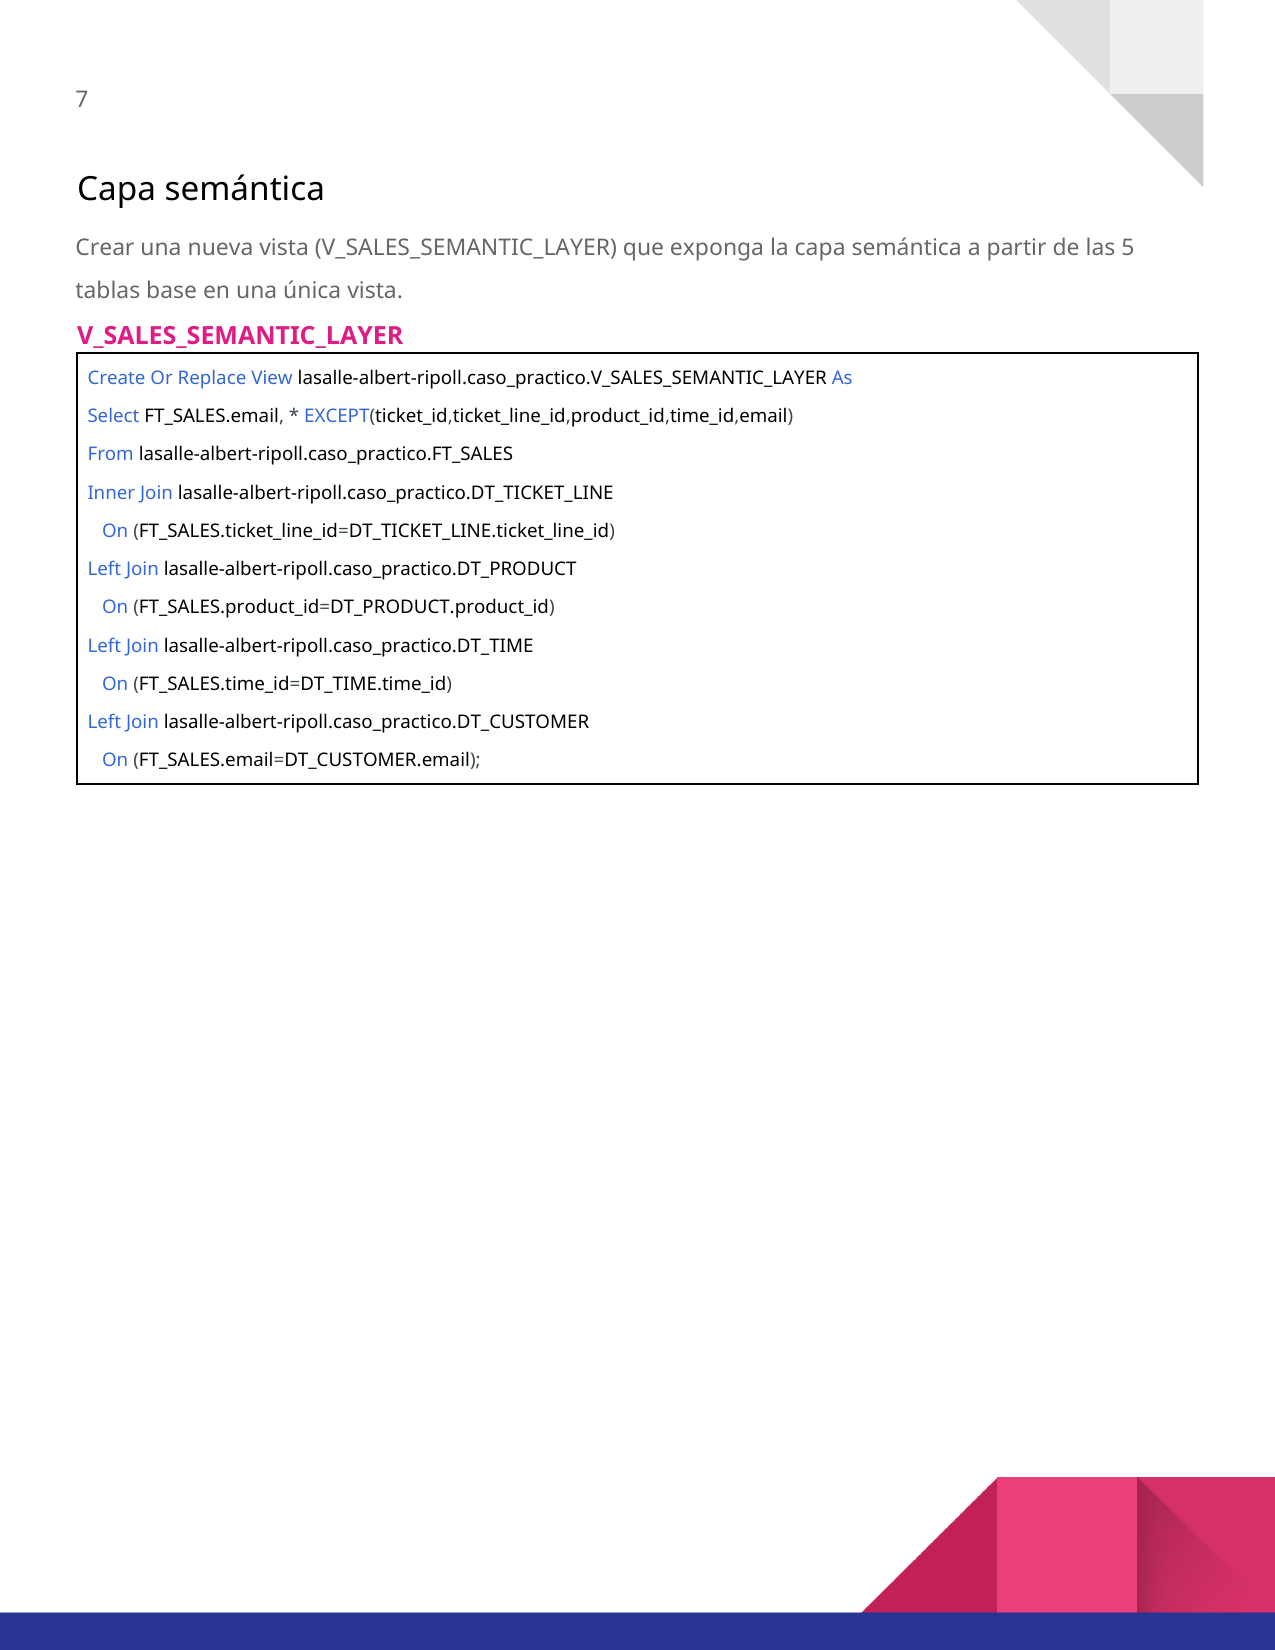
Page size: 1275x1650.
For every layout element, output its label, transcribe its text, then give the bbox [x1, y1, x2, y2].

picture [1015, 0, 1204, 188]
subtitle Capa semántica [77, 164, 1198, 210]
text Crear una nueva vista (V_SALES_SEMANTIC_LAYER) que exponga la capa semántica a partir de las 5 tablas base en una única vista. [75, 231, 1198, 306]
subtitle V_SALES_SEMANTIC_LAYER [77, 318, 1198, 352]
table_header Create Or Replace View lasalle-albert-ripoll.caso_practico.V_SALES_SEMANTIC_LAYER As Select FT_SALES.email, * EXCEPT(ticket_id,ticket_line_id,product_id,time_id,email) From lasalle-albert-ripoll.caso_practico.FT_SALES Inner Join lasalle-albert-ripoll.caso_practico.DT_TICKET_LINE On (FT_SALES.ticket_line_id=DT_TICKET_LINE.ticket_line_id) Left Join lasalle-albert-ripoll.caso_practico.DT_PRODUCT On (FT_SALES.product_id=DT_PRODUCT.product_id) Left Join lasalle-albert-ripoll.caso_practico.DT_TIME On (FT_SALES.time_id=DT_TIME.time_id) Left Join lasalle-albert-ripoll.caso_practico.DT_CUSTOMER On (FT_SALES.email=DT_CUSTOMER.email); [78, 354, 1197, 782]
picture [0, 1475, 1275, 1650]
